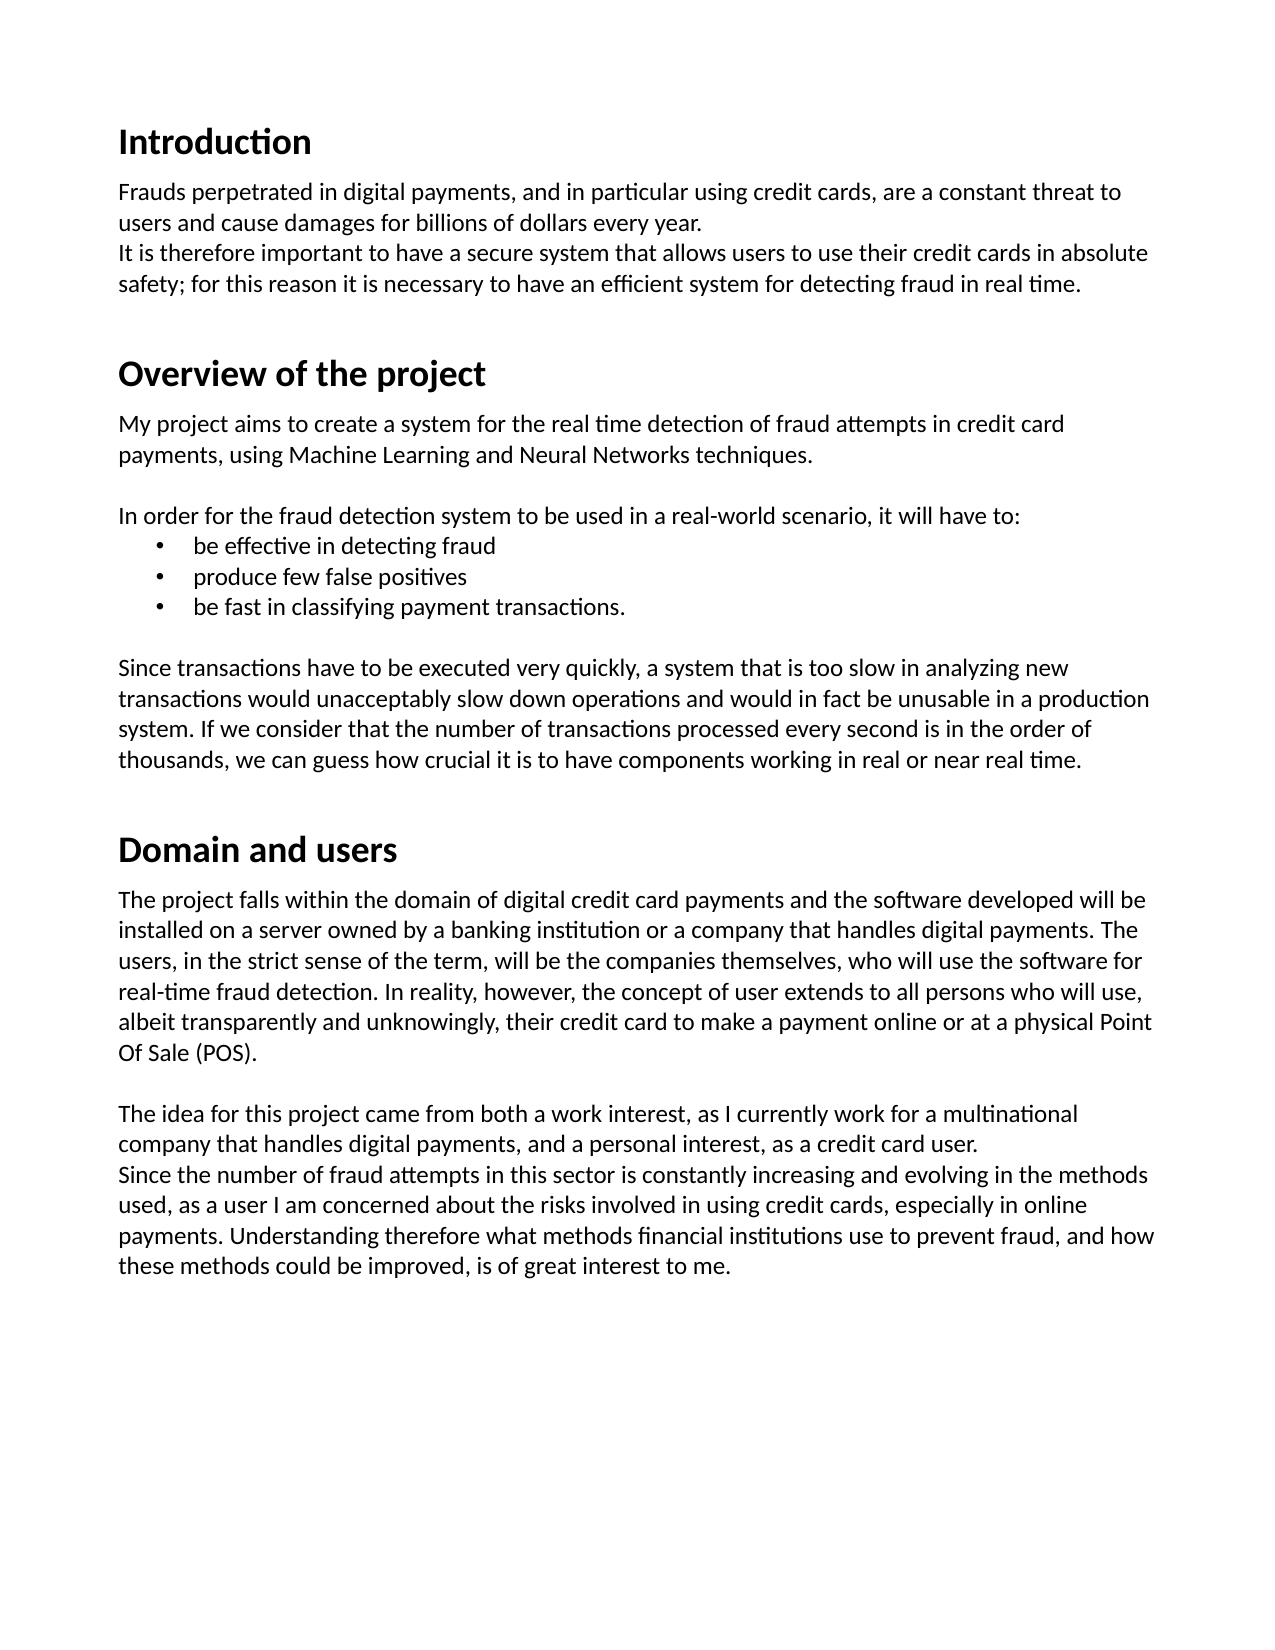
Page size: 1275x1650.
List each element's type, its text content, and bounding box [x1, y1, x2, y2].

text Since the number of fraud attempts in this sector is constantly increasing and evolving in the methods used, as a user I am concerned about the risks involved in using credit cards, especially in online payments. Understanding therefore what methods financial institutions use to prevent fraud, and how these methods could be improved, is of great interest to me. [118, 1159, 1157, 1281]
text In order for the fraud detection system to be used in a real-world scenario, it will have to: [118, 500, 1157, 530]
text Since transactions have to be executed very quickly, a system that is too slow in analyzing new transactions would unacceptably slow down operations and would in fact be unusable in a production system. If we consider that the number of transactions processed every second is in the order of thousands, we can guess how crucial it is to have components working in real or near real time. [118, 652, 1157, 774]
text My project aims to create a system for the real time detection of fraud attempts in credit card payments, using Machine Learning and Neural Networks techniques. [118, 408, 1157, 469]
list be fast in classifying payment transactions. [156, 591, 1157, 622]
text The project falls within the domain of digital credit card payments and the software developed will be installed on a server owned by a banking institution or a company that handles digital payments. The users, in the strict sense of the term, will be the companies themselves, who will use the software for real-time fraud detection. In reality, however, the concept of user extends to all persons who will use, albeit transparently and unknowingly, their credit card to make a payment online or at a physical Point Of Sale (POS). [118, 884, 1157, 1067]
list produce few false positives [156, 561, 1157, 591]
text The idea for this project came from both a work interest, as I currently work for a multinational company that handles digital payments, and a personal interest, as a credit card user. [118, 1098, 1157, 1159]
text Frauds perpetrated in digital payments, and in particular using credit cards, are a constant threat to users and cause damages for billions of dollars every year. [118, 176, 1157, 237]
subtitle Introduction [118, 118, 1157, 164]
subtitle Overview of the project [118, 350, 1157, 396]
list be effective in detecting fraud [156, 530, 1157, 561]
text It is therefore important to have a secure system that allows users to use their credit cards in absolute safety; for this reason it is necessary to have an efficient system for detecting fraud in real time. [118, 237, 1157, 298]
subtitle Domain and users [118, 826, 1157, 872]
